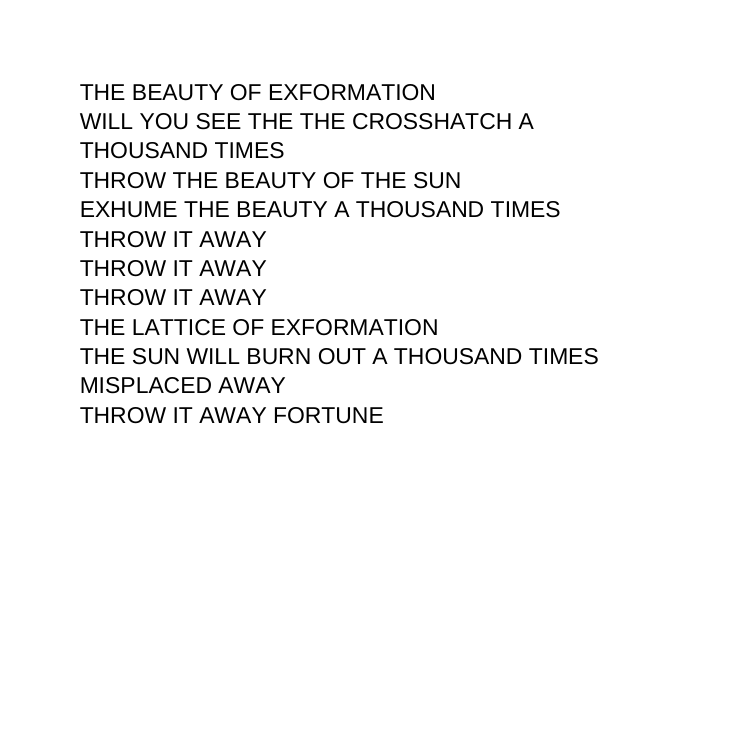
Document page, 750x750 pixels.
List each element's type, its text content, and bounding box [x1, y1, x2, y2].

text THE LATTICE OF EXFORMATION [79, 314, 661, 340]
text MISPLACED AWAY [79, 373, 661, 399]
text EXHUME THE BEAUTY A THOUSAND TIMES [79, 197, 661, 223]
text THROW IT AWAY [79, 256, 661, 281]
text THROW THE BEAUTY OF THE SUN [79, 168, 661, 193]
text THROW IT AWAY FORTUNE [79, 403, 661, 428]
text THROW IT AWAY [79, 285, 661, 311]
text THE BEAUTY OF EXFORMATION [79, 79, 661, 105]
text WILL YOU SEE THE THE CROSSHATCH A THOUSAND TIMES [79, 109, 661, 164]
text THE SUN WILL BURN OUT A THOUSAND TIMES [79, 344, 661, 369]
text THROW IT AWAY [79, 226, 661, 252]
